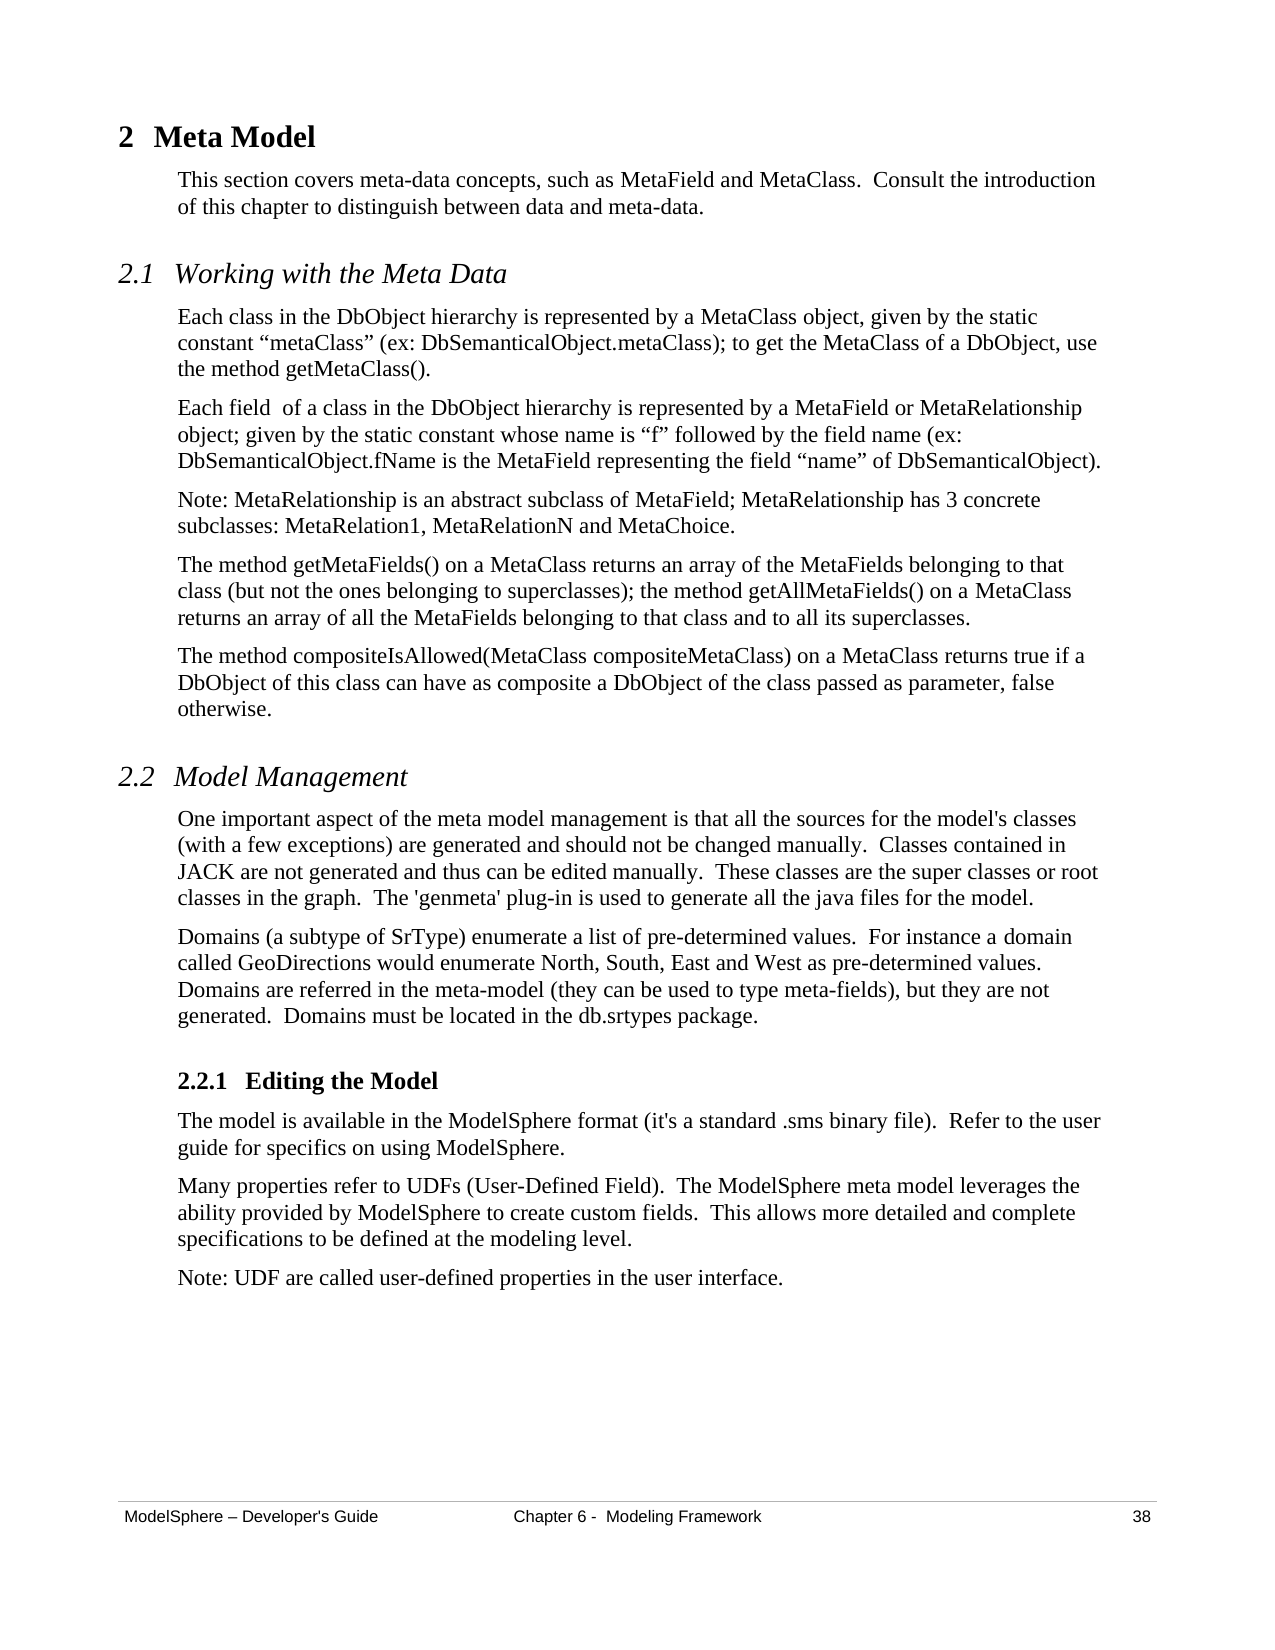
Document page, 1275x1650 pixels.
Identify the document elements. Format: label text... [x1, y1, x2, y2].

subtitle Meta Model [118, 118, 1157, 154]
subtitle Editing the Model [118, 1066, 1157, 1095]
subtitle Working with the Meta Data [118, 257, 1157, 290]
text One important aspect of the meta model management is that all the sources for the model's classes (with a few exceptions) are generated and should not be changed manually. Classes contained in JACK are not generated and thus can be edited manually. These classes are the super classes or root classes in the graph. The 'genmeta' plug-in is used to generate all the java files for the model. [177, 805, 1109, 911]
text This section covers meta-data concepts, such as MetaField and MetaClass. Consult the introduction of this chapter to distinguish between data and meta-data. [177, 166, 1109, 219]
text The method compositeIsAllowed(MetaClass compositeMetaClass) on a MetaClass returns true if a DbObject of this class can have as composite a DbObject of the class passed as parameter, false otherwise. [177, 643, 1109, 722]
text Many properties refer to UDFs (User-Defined Field). The ModelSphere meta model leverages the ability provided by ModelSphere to create custom fields. This allows more detailed and complete specifications to be defined at the modeling level. [177, 1172, 1109, 1252]
text The model is available in the ModelSphere format (it's a standard .sms binary file). Refer to the user guide for specifics on using ModelSphere. [177, 1107, 1109, 1160]
text The method getMetaFields() on a MetaClass returns an array of the MetaFields belonging to that class (but not the ones belonging to superclasses); the method getAllMetaFields() on a MetaClass returns an array of all the MetaFields belonging to that class and to all its superclasses. [177, 551, 1109, 630]
text Each class in the DbObject hierarchy is represented by a MetaClass object, given by the static constant “metaClass” (ex: DbSemanticalObject.metaClass); to get the MetaClass of a DbObject, use the method getMetaClass(). [177, 303, 1109, 382]
text Each field of a class in the DbObject hierarchy is represented by a MetaField or MetaRelationship object; given by the static constant whose name is “f” followed by the field name (ex: DbSemanticalObject.fName is the MetaField representing the field “name” of DbSemanticalObject). [177, 394, 1109, 473]
text Note: MetaRelationship is an abstract subclass of MetaField; MetaRelationship has 3 concrete subclasses: MetaRelation1, MetaRelationN and MetaChoice. [177, 486, 1109, 538]
subtitle Model Management [118, 759, 1157, 793]
text Note: UDF are called user-defined properties in the user interface. [177, 1264, 1109, 1290]
text Domains (a subtype of SrType) enumerate a list of pre-determined values. For instance a domain called GeoDirections would enumerate North, South, East and West as pre-determined values. Domains are referred in the meta-model (they can be used to type meta-fields), but they are not generated. Domains must be located in the db.srtypes package. [177, 923, 1109, 1028]
